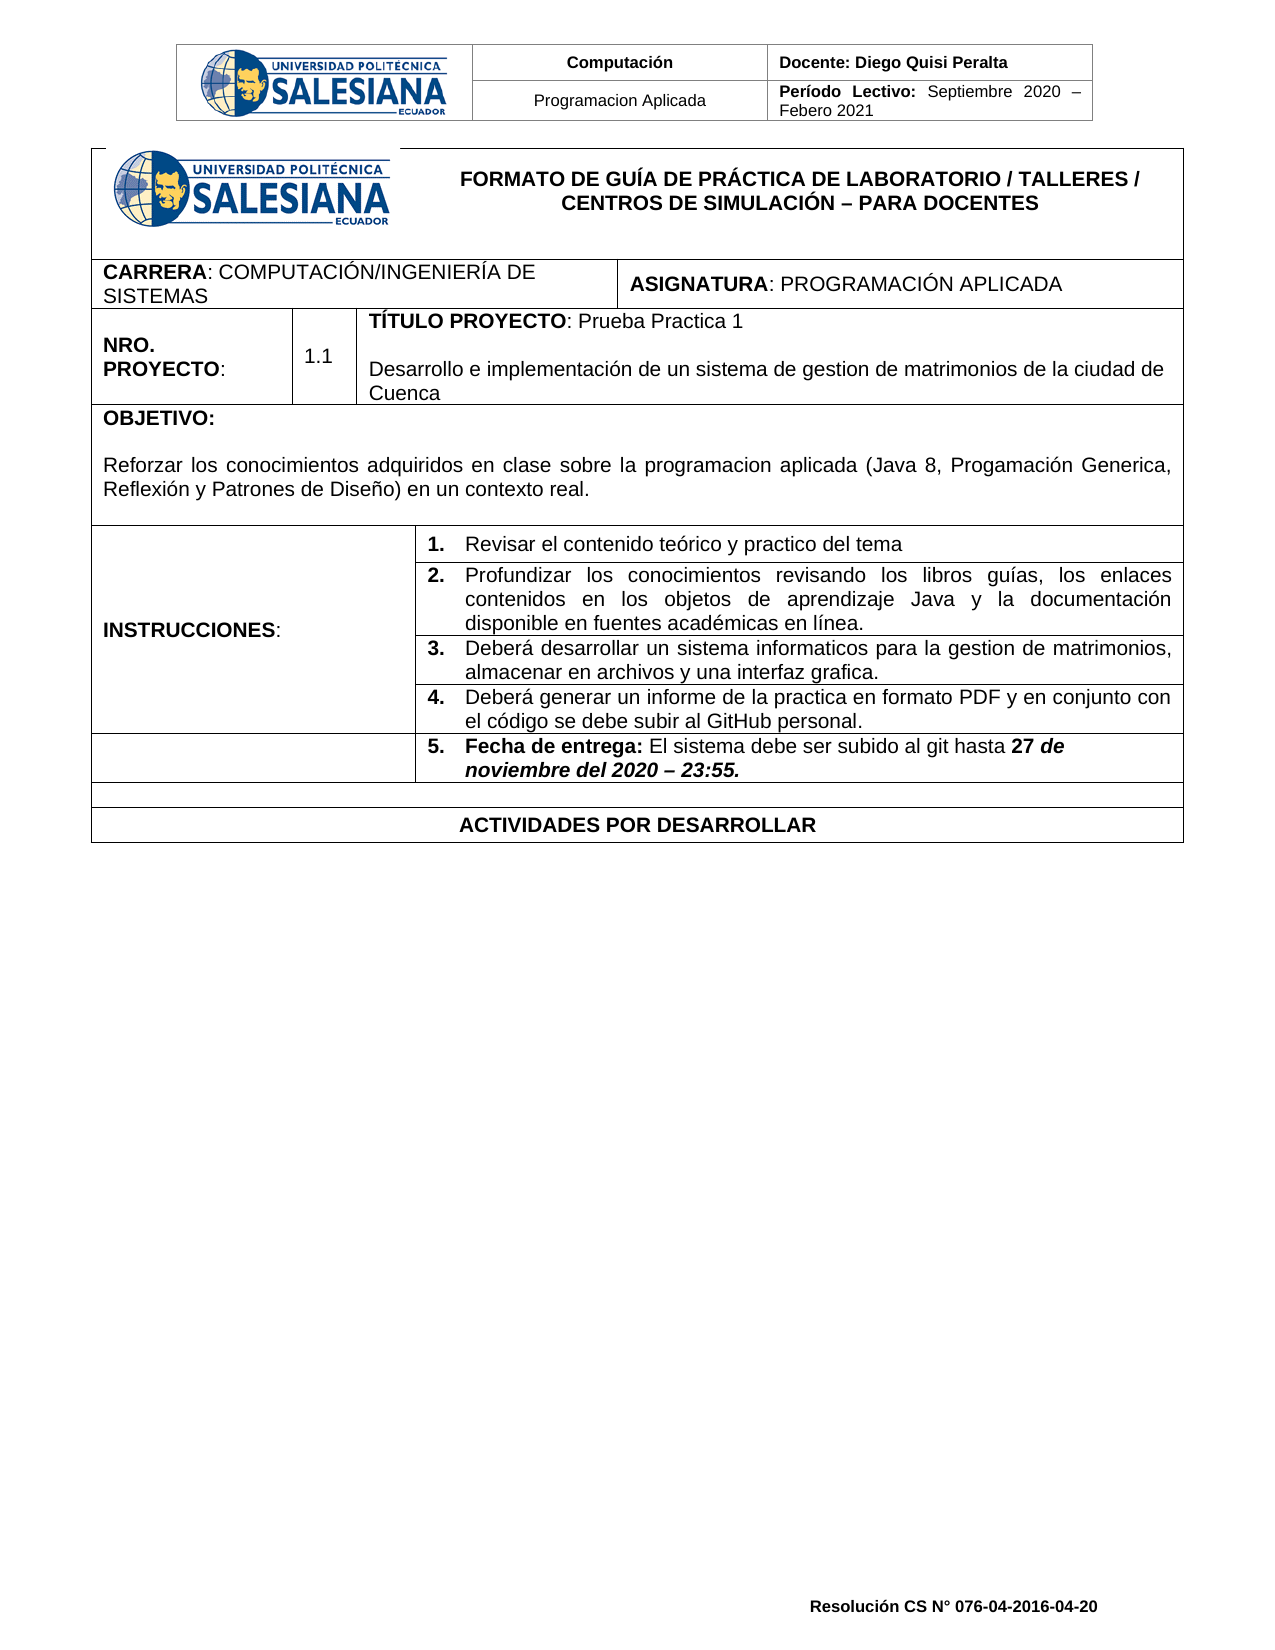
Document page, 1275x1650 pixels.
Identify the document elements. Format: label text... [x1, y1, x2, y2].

table_cell CARRERA: COMPUTACIÓN/INGENIERÍA DE SISTEMAS [92, 260, 617, 307]
table_cell TÍTULO PROYECTO: Prueba Practica 1 Desarrollo e implementación de un sistema de gestion de matrimonios de la ciudad de Cuenca [357, 309, 1183, 404]
table_cell OBJETIVO: Reforzar los conocimientos adquiridos en clase sobre la programacion aplicada (Java 8, Progamación Generica, Reflexión y Patrones de Diseño) en un contexto real. [92, 405, 1183, 525]
table_cell [92, 734, 415, 782]
table_cell 1.1 [293, 309, 356, 404]
picture [106, 148, 401, 229]
table_cell ACTIVIDADES POR DESARROLLAR [92, 808, 1183, 842]
table_header [92, 149, 416, 233]
picture [193, 47, 457, 118]
table_header FORMATO DE GUÍA DE PRÁCTICA DE LABORATORIO / TALLERES / CENTROS DE SIMULACIÓN – PARA DOCENTES [416, 149, 1183, 233]
table_cell ASIGNATURA: PROGRAMACIÓN APLICADA [618, 260, 1183, 307]
table_cell Deberá generar un informe de la practica en formato PDF y en conjunto con el código se debe subir al GitHub personal. [416, 685, 1183, 733]
table_cell Profundizar los conocimientos revisando los libros guías, los enlaces contenidos en los objetos de aprendizaje Java y la documentación disponible en fuentes académicas en línea. [416, 563, 1183, 635]
table_cell INSTRUCCIONES: [92, 526, 415, 733]
table_cell [92, 233, 1183, 258]
table_cell Revisar el contenido teórico y practico del tema [416, 526, 1183, 562]
table_cell [92, 783, 1183, 807]
table_cell NRO. PROYECTO: [92, 309, 292, 404]
table_cell Deberá desarrollar un sistema informaticos para la gestion de matrimonios, almacenar en archivos y una interfaz grafica. [416, 636, 1183, 684]
table_cell Fecha de entrega: El sistema debe ser subido al git hasta 27 de noviembre del 2020 – 23:55. [416, 734, 1183, 782]
